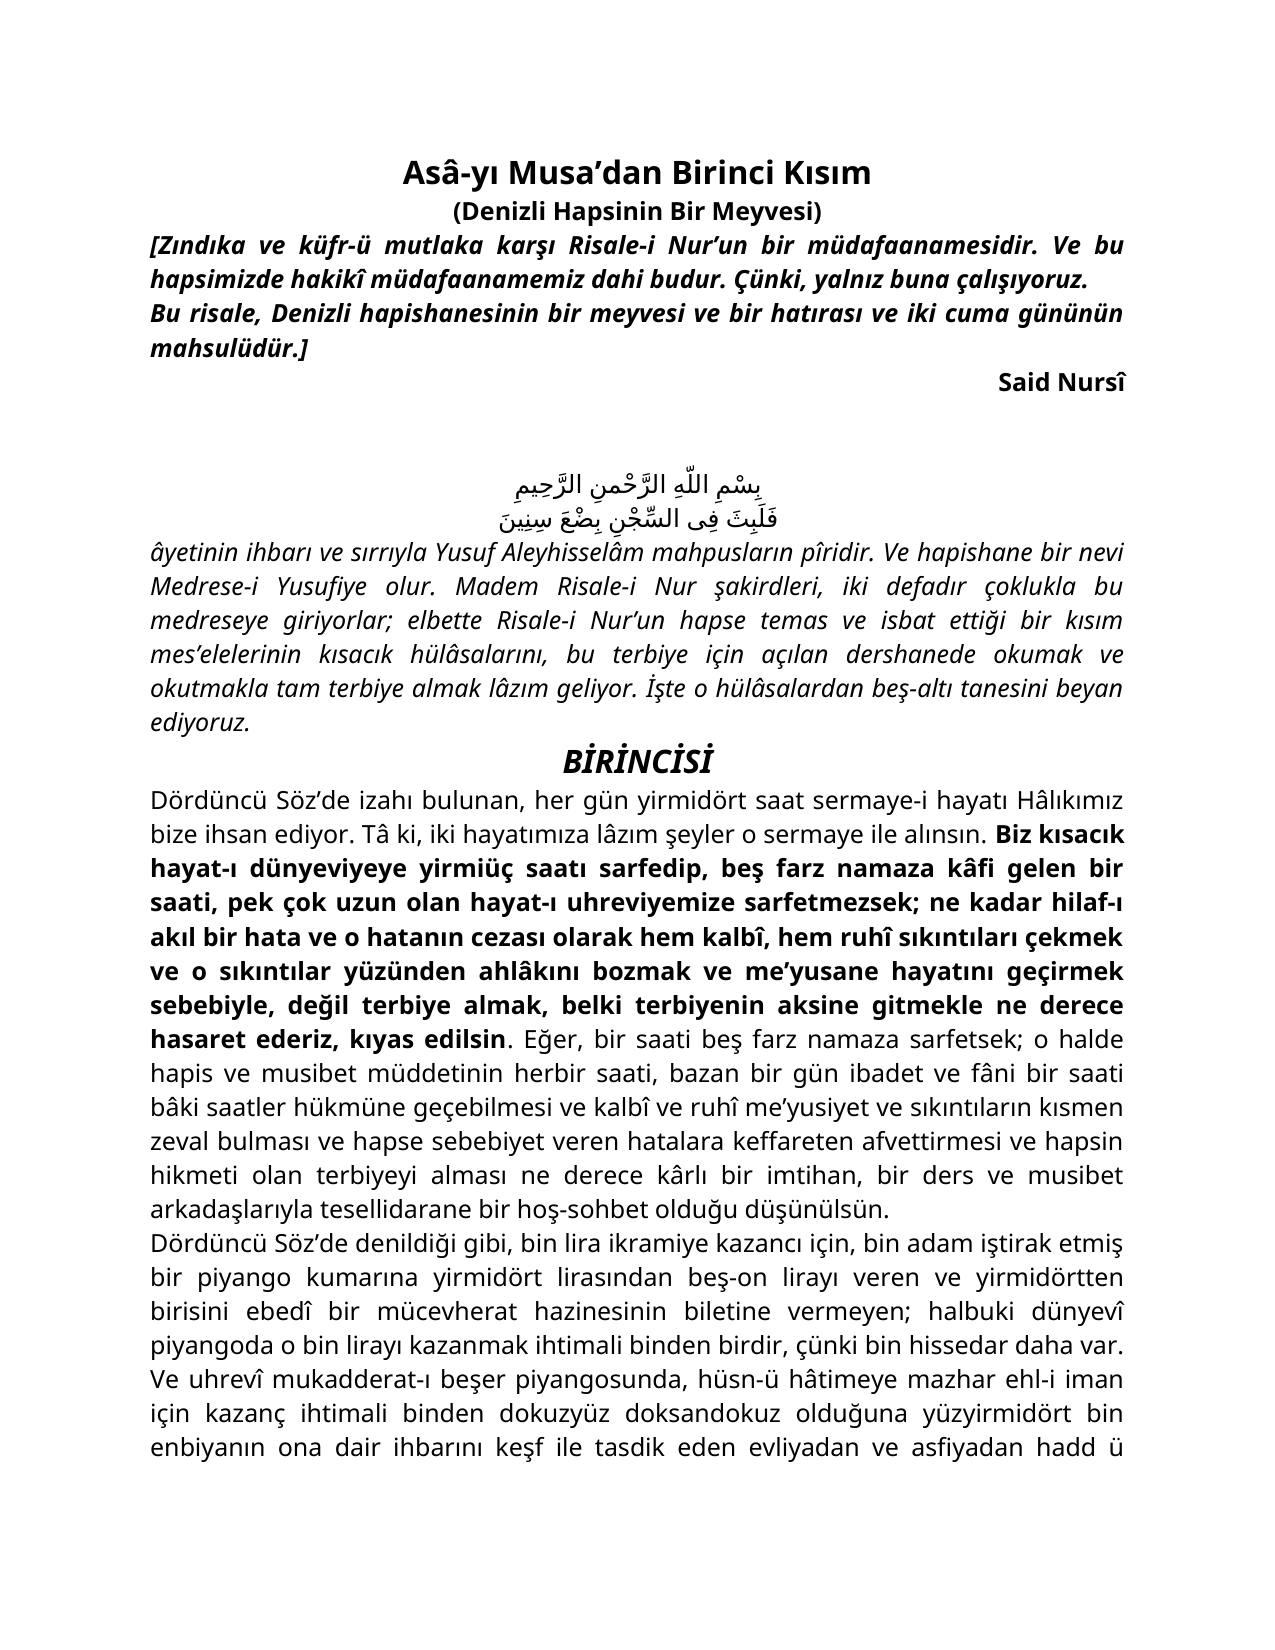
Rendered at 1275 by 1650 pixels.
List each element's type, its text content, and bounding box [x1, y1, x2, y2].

text Dördüncü Söz’de izahı bulunan, her gün yirmidört saat sermaye-i hayatı Hâlıkımız bize ihsan ediyor. Tâ ki, iki hayatımıza lâzım şeyler o sermaye ile alınsın. Biz kısacık hayat-ı dünyeviyeye yirmiüç saatı sarfedip, beş farz namaza kâfi gelen bir saati, pek çok uzun olan hayat-ı uhreviyemize sarfetmezsek; ne kadar hilaf-ı akıl bir hata ve o hatanın cezası olarak hem kalbî, hem ruhî sıkıntıları çekmek ve o sıkıntılar yüzünden ahlâkını bozmak ve me’yusane hayatını geçirmek sebebiyle, değil terbiye almak, belki terbiyenin aksine gitmekle ne derece hasaret ederiz, kıyas edilsin. Eğer, bir saati beş farz namaza sarfetsek; o halde hapis ve musibet müddetinin herbir saati, bazan bir gün ibadet ve fâni bir saati bâki saatler hükmüne geçebilmesi ve kalbî ve ruhî me’yusiyet ve sıkıntıların kısmen zeval bulması ve hapse sebebiyet veren hatalara keffareten afvettirmesi ve hapsin hikmeti olan terbiyeyi alması ne derece kârlı bir imtihan, bir ders ve musibet arkadaşlarıyla tesellidarane bir hoş-sohbet olduğu düşünülsün. [150, 783, 1125, 1226]
subtitle Asâ-yı Musa’dan Birinci Kısım [150, 150, 1125, 194]
text Dördüncü Söz’de denildiği gibi, bin lira ikramiye kazancı için, bin adam iştirak etmiş bir piyango kumarına yirmidört lirasından beş-on lirayı veren ve yirmidörtten birisini ebedî bir mücevherat hazinesinin biletine vermeyen; halbuki dünyevî piyangoda o bin lirayı kazanmak ihtimali binden birdir, çünki bin hissedar daha var. Ve uhrevî mukadderat-ı beşer piyangosunda, hüsn-ü hâtimeye mazhar ehl-i iman için kazanç ihtimali binden dokuzyüz doksandokuz olduğuna yüzyirmidört bin enbiyanın ona dair ihbarını keşf ile tasdik eden evliyadan ve asfiyadan hadd ü [150, 1226, 1125, 1464]
text âyetinin ihbarı ve sırrıyla Yusuf Aleyhisselâm mahpusların pîridir. Ve hapishane bir nevi Medrese-i Yusufiye olur. Madem Risale-i Nur şakirdleri, iki defadır çoklukla bu medreseye giriyorlar; elbette Risale-i Nur’un hapse temas ve isbat ettiği bir kısım mes’elelerinin kısacık hülâsalarını, bu terbiye için açılan dershanede okumak ve okutmakla tam terbiye almak lâzım geliyor. İşte o hülâsalardan beş-altı tanesini beyan ediyoruz. [150, 534, 1125, 739]
text Said Nursî [150, 364, 1125, 398]
text Bu risale, Denizli hapishanesinin bir meyvesi ve bir hatırası ve iki cuma gününün mahsulüdür.] [150, 296, 1125, 364]
text [Zındıka ve küfr-ü mutlaka karşı Risale-i Nur’un bir müdafaanamesidir. Ve bu hapsimizde hakikî müdafaanamemiz dahi budur. Çünki, yalnız buna çalışıyoruz. [150, 228, 1125, 296]
text (Denizli Hapsinin Bir Meyvesi) [150, 194, 1125, 228]
text فَلَبِثَ فِى السِّجْنِ بِضْعَ سِنِينَ [150, 501, 1125, 534]
text بِسْمِ اللّهِ الرَّحْمنِ الرَّحِيمِ [150, 466, 1125, 501]
text BİRİNCİSİ [150, 739, 1125, 783]
